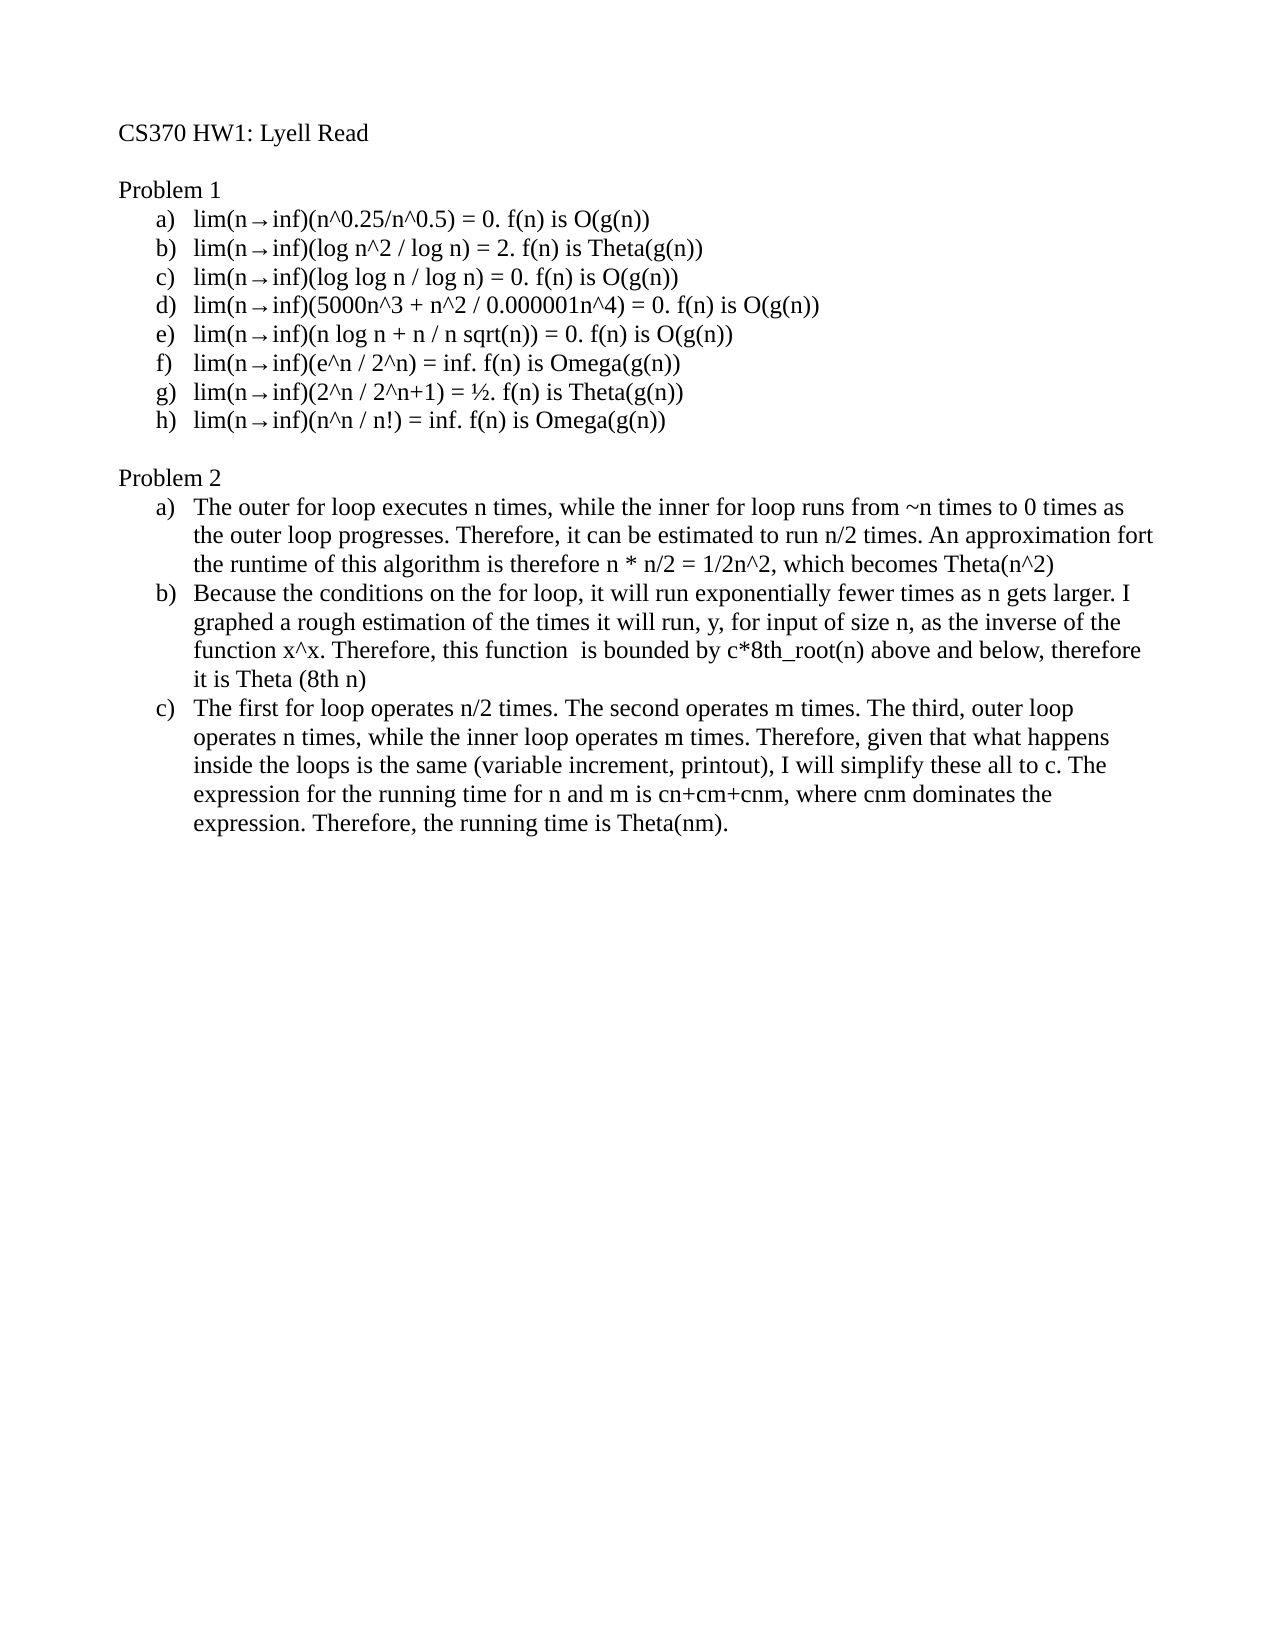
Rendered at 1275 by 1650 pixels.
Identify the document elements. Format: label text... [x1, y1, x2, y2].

text CS370 HW1: Lyell Read [118, 118, 1157, 147]
list Because the conditions on the for loop, it will run exponentially fewer times as n gets larger. I graphed a rough estimation of the times it will run, y, for input of size n, as the inverse of the function x^x. Therefore, this function is bounded by c*8th_root(n) above and below, therefore it is Theta (8th n) [156, 578, 1157, 693]
list lim(n→inf)(2^n / 2^n+1) = ½. f(n) is Theta(g(n)) [156, 377, 1157, 406]
list lim(n→inf)(e^n / 2^n) = inf. f(n) is Omega(g(n)) [156, 348, 1157, 377]
list lim(n→inf)(n^n / n!) = inf. f(n) is Omega(g(n)) [156, 406, 1157, 434]
list lim(n→inf)(n log n + n / n sqrt(n)) = 0. f(n) is O(g(n)) [156, 319, 1157, 348]
list lim(n→inf)(5000n^3 + n^2 / 0.000001n^4) = 0. f(n) is O(g(n)) [156, 291, 1157, 319]
list lim(n→inf)(n^0.25/n^0.5) = 0. f(n) is O(g(n)) [156, 204, 1157, 233]
text Problem 1 [118, 176, 1157, 204]
list lim(n→inf)(log n^2 / log n) = 2. f(n) is Theta(g(n)) [156, 233, 1157, 262]
text Problem 2 [118, 463, 1157, 492]
list The outer for loop executes n times, while the inner for loop runs from ~n times to 0 times as the outer loop progresses. Therefore, it can be estimated to run n/2 times. An approximation fort the runtime of this algorithm is therefore n * n/2 = 1/2n^2, which becomes Theta(n^2) [156, 492, 1157, 578]
list The first for loop operates n/2 times. The second operates m times. The third, outer loop operates n times, while the inner loop operates m times. Therefore, given that what happens inside the loops is the same (variable increment, printout), I will simplify these all to c. The expression for the running time for n and m is cn+cm+cnm, where cnm dominates the expression. Therefore, the running time is Theta(nm). [156, 693, 1157, 837]
list lim(n→inf)(log log n / log n) = 0. f(n) is O(g(n)) [156, 262, 1157, 291]
